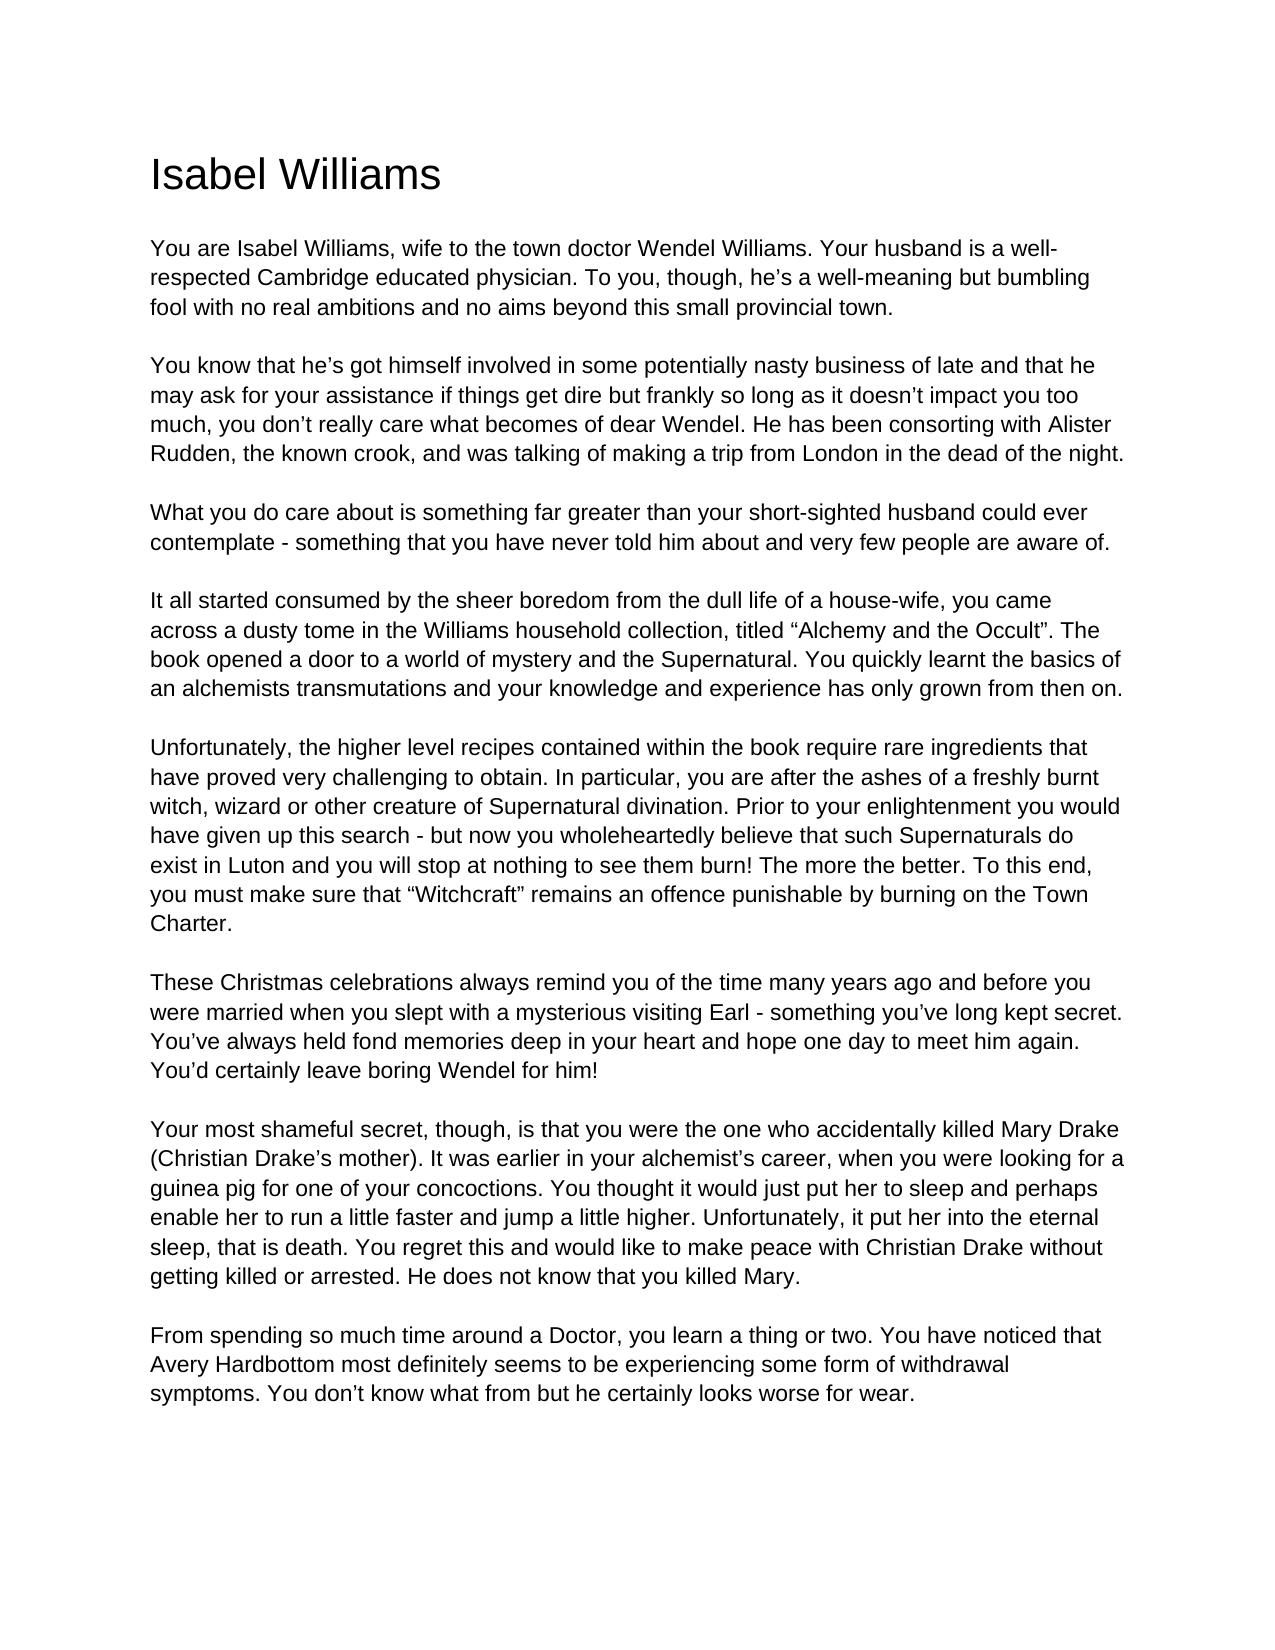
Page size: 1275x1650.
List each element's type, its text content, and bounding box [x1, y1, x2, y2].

title Isabel Williams [150, 150, 1125, 199]
text From spending so much time around a Doctor, you learn a thing or two. You have noticed that Avery Hardbottom most definitely seems to be experiencing some form of withdrawal symptoms. You don’t know what from but he certainly looks worse for wear. [150, 1322, 1125, 1407]
text It all started consumed by the sheer boredom from the dull life of a house-wife, you came across a dusty tome in the Williams household collection, titled “Alchemy and the Occult”. The book opened a door to a world of mystery and the Supernatural. You quickly learnt the basics of an alchemists transmutations and your knowledge and experience has only grown from then on. [150, 588, 1125, 702]
text You know that he’s got himself involved in some potentially nasty business of late and that he may ask for your assistance if things get dire but frankly so long as it doesn’t impact you too much, you don’t really care what becomes of dear Wendel. He has been consorting with Alister Rudden, the known crook, and was talking of making a trip from London in the dead of the night. [150, 353, 1125, 467]
text What you do care about is something far greater than your short-sighted husband could ever contemplate - something that you have never told him about and very few people are aware of. [150, 500, 1125, 555]
text Your most shameful secret, though, is that you were the one who accidentally killed Mary Drake (Christian Drake’s mother). It was earlier in your alchemist’s career, when you were looking for a guinea pig for one of your concoctions. You thought it would just put her to sleep and perhaps enable her to run a little faster and jump a little higher. Unfortunately, it put her into the eternal sleep, that is death. You regret this and would like to make peace with Christian Drake without getting killed or arrested. He does not know that you killed Mary. [150, 1117, 1125, 1289]
text Unfortunately, the higher level recipes contained within the book require rare ingredients that have proved very challenging to obtain. In particular, you are after the ashes of a freshly burnt witch, wizard or other creature of Supernatural divination. Prior to your enlightenment you would have given up this search - but now you wholeheartedly believe that such Supernaturals do exist in Luton and you will stop at nothing to see them burn! The more the better. To this end, you must make sure that “Witchcraft” remains an offence punishable by burning on the Town Charter. [150, 735, 1125, 937]
text These Christmas celebrations always remind you of the time many years ago and before you were married when you slept with a mysterious visiting Earl - something you’ve long kept secret. You’ve always held fond memories deep in your heart and hope one day to meet him again. You’d certainly leave boring Wendel for him! [150, 970, 1125, 1084]
text You are Isabel Williams, wife to the town doctor Wendel Williams. Your husband is a well-respected Cambridge educated physician. To you, though, he’s a well-meaning but bumbling fool with no real ambitions and no aims beyond this small provincial town. [150, 236, 1125, 320]
